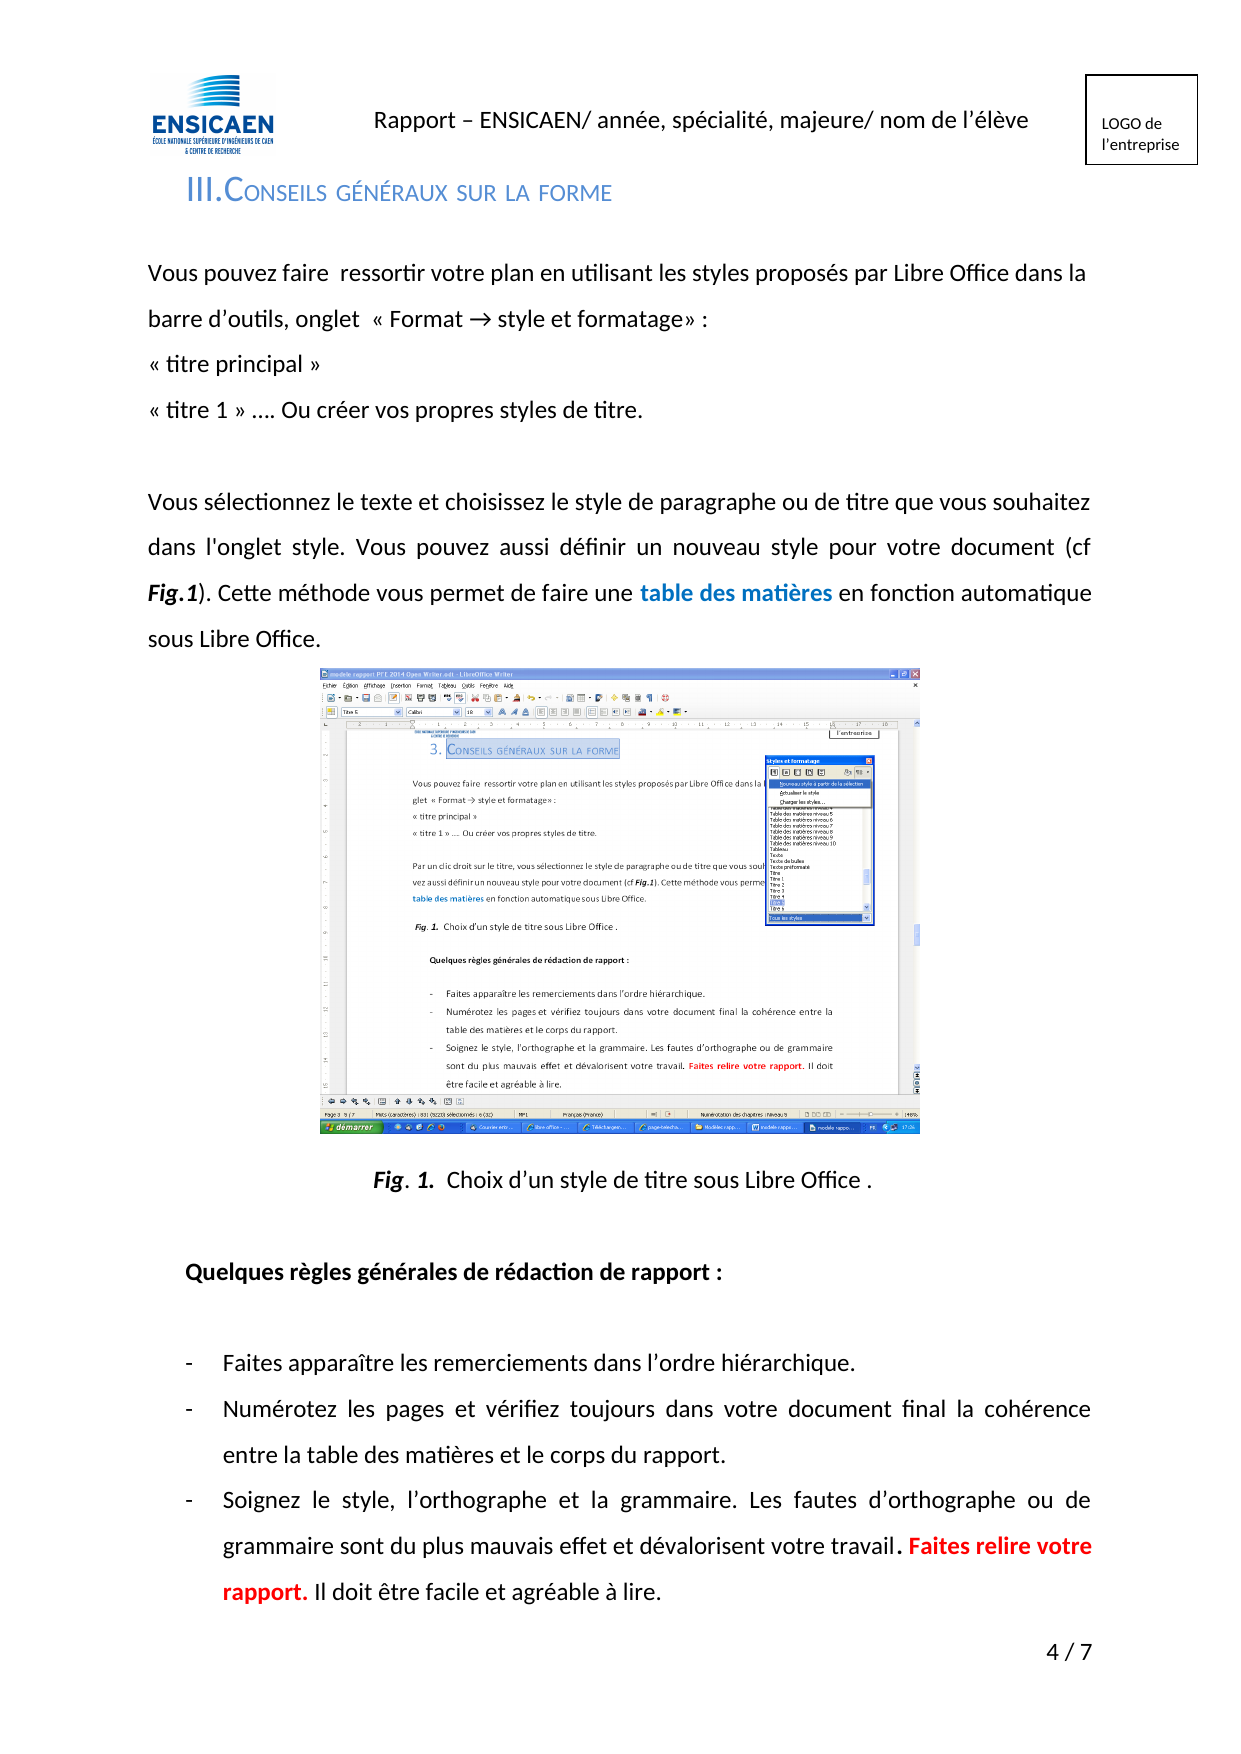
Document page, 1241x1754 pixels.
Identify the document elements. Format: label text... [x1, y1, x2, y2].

text « titre principal » [148, 348, 1092, 379]
subtitle Conseils généraux sur la forme [186, 165, 1092, 211]
text Quelques règles générales de rédaction de rapport : [185, 1256, 1092, 1286]
list Faites apparaître les remerciements dans l’ordre hiérarchique. [185, 1347, 1092, 1378]
picture [150, 73, 276, 156]
list Soignez le style, l’orthographe et la grammaire. Les fautes d’orthographe ou de grammaire sont du plus mauvais effet et dévalorisent votre travail. Faites relire votre rapport. Il doit être facile et agréable à lire. [185, 1485, 1092, 1607]
list Numérotez les pages et vérifiez toujours dans votre document final la cohérence entre la table des matières et le corps du rapport. [185, 1393, 1092, 1469]
picture [320, 668, 920, 1134]
text Fig. 1. Choix d’un style de titre sous Libre Office . [148, 1164, 1092, 1195]
text Vous pouvez faire ressortir votre plan en utilisant les styles proposés par Libre Office dans la barre d’outils, onglet « Format → style et formatage» : [148, 257, 1092, 333]
text Vous sélectionnez le texte et choisissez le style de paragraphe ou de titre que vous souhaitez dans l'onglet style. Vous pouvez aussi définir un nouveau style pour votre document (cf Fig.1). Cette méthode vous permet de faire une table des matières en fonction automatique sous Libre Office. [148, 486, 1092, 653]
text « titre 1 » …. Ou créer vos propres styles de titre. [148, 394, 1092, 425]
